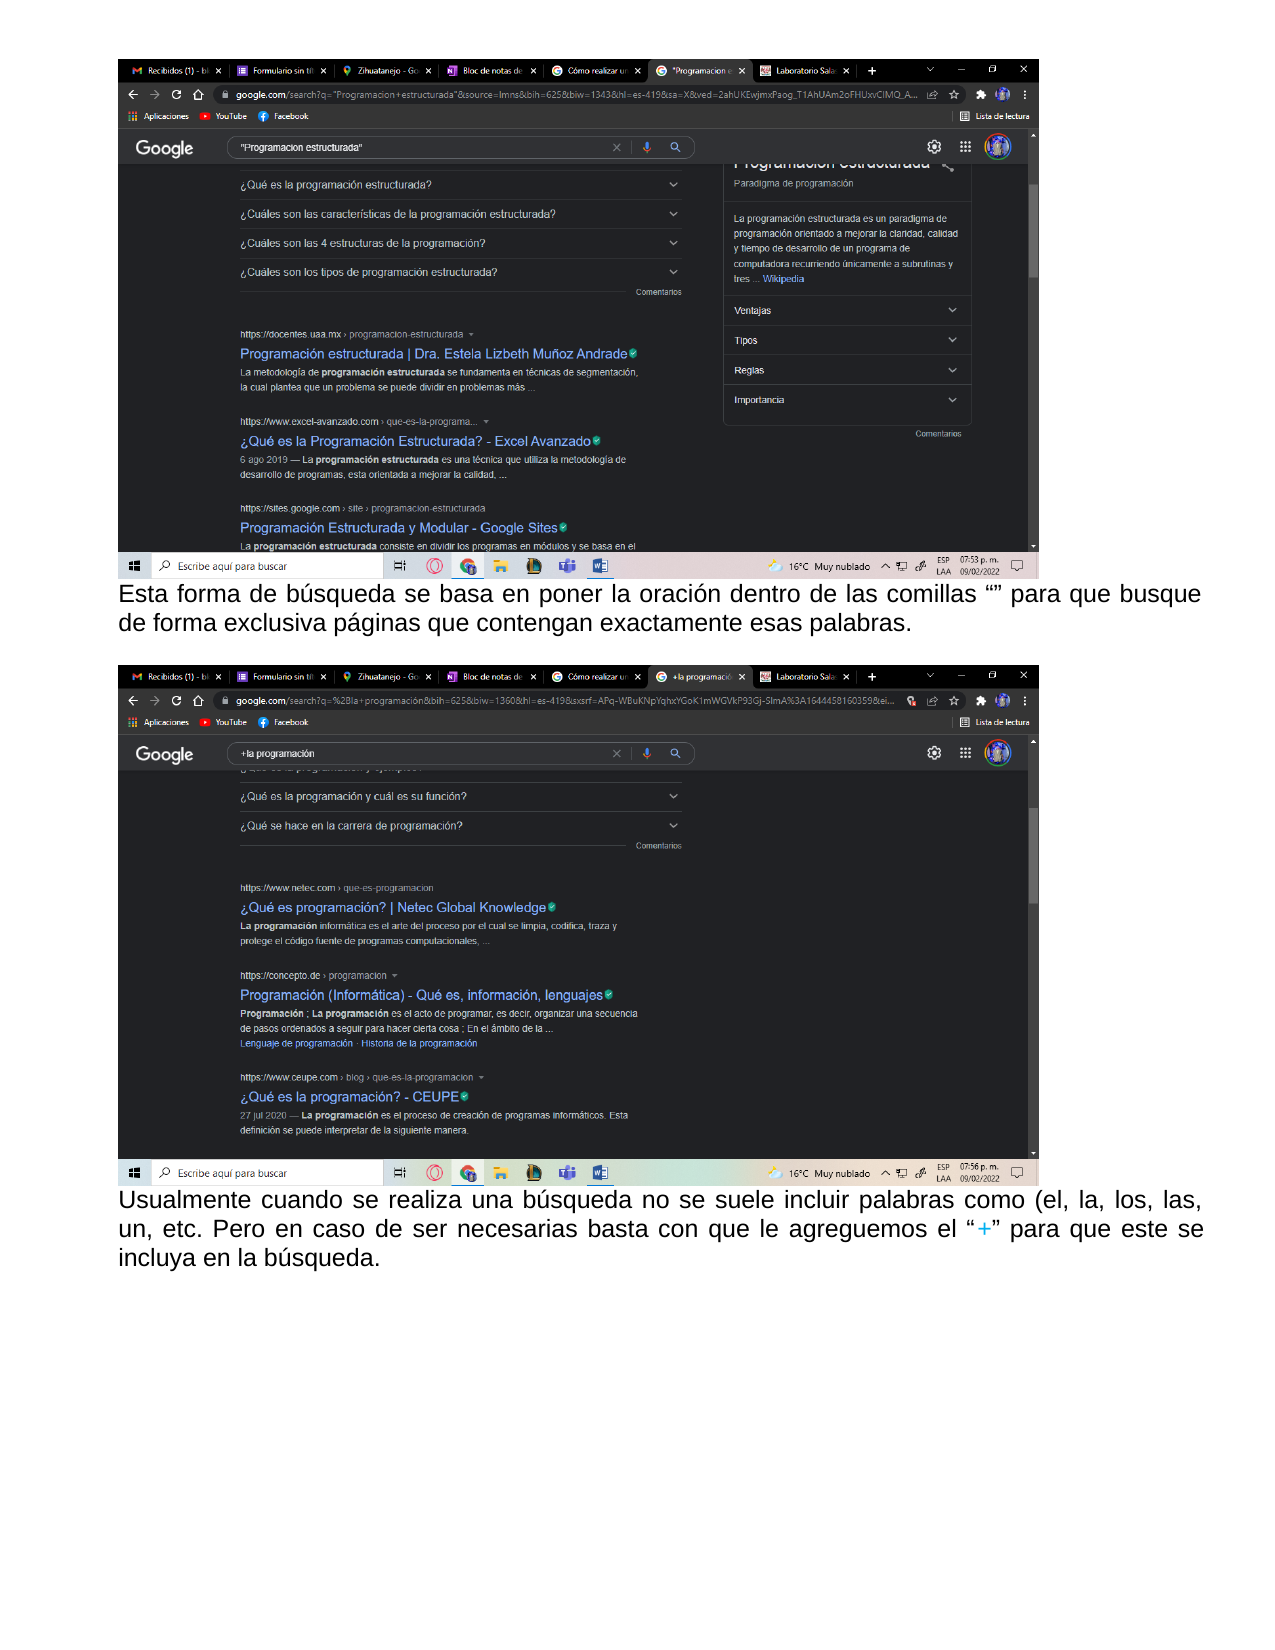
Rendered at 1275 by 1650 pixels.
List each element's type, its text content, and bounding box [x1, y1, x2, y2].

text Usualmente cuando se realiza una búsqueda no se suele incluir palabras como (el, la, los, las, un, etc. Pero en caso de ser necesarias basta con que le agreguemos el “+” para que este se incluya en la búsqueda. [118, 1185, 1205, 1271]
text Esta forma de búsqueda se basa en poner la oración dentro de las comillas “” para que busque de forma exclusiva páginas que contengan exactamente esas palabras. [118, 579, 1205, 637]
